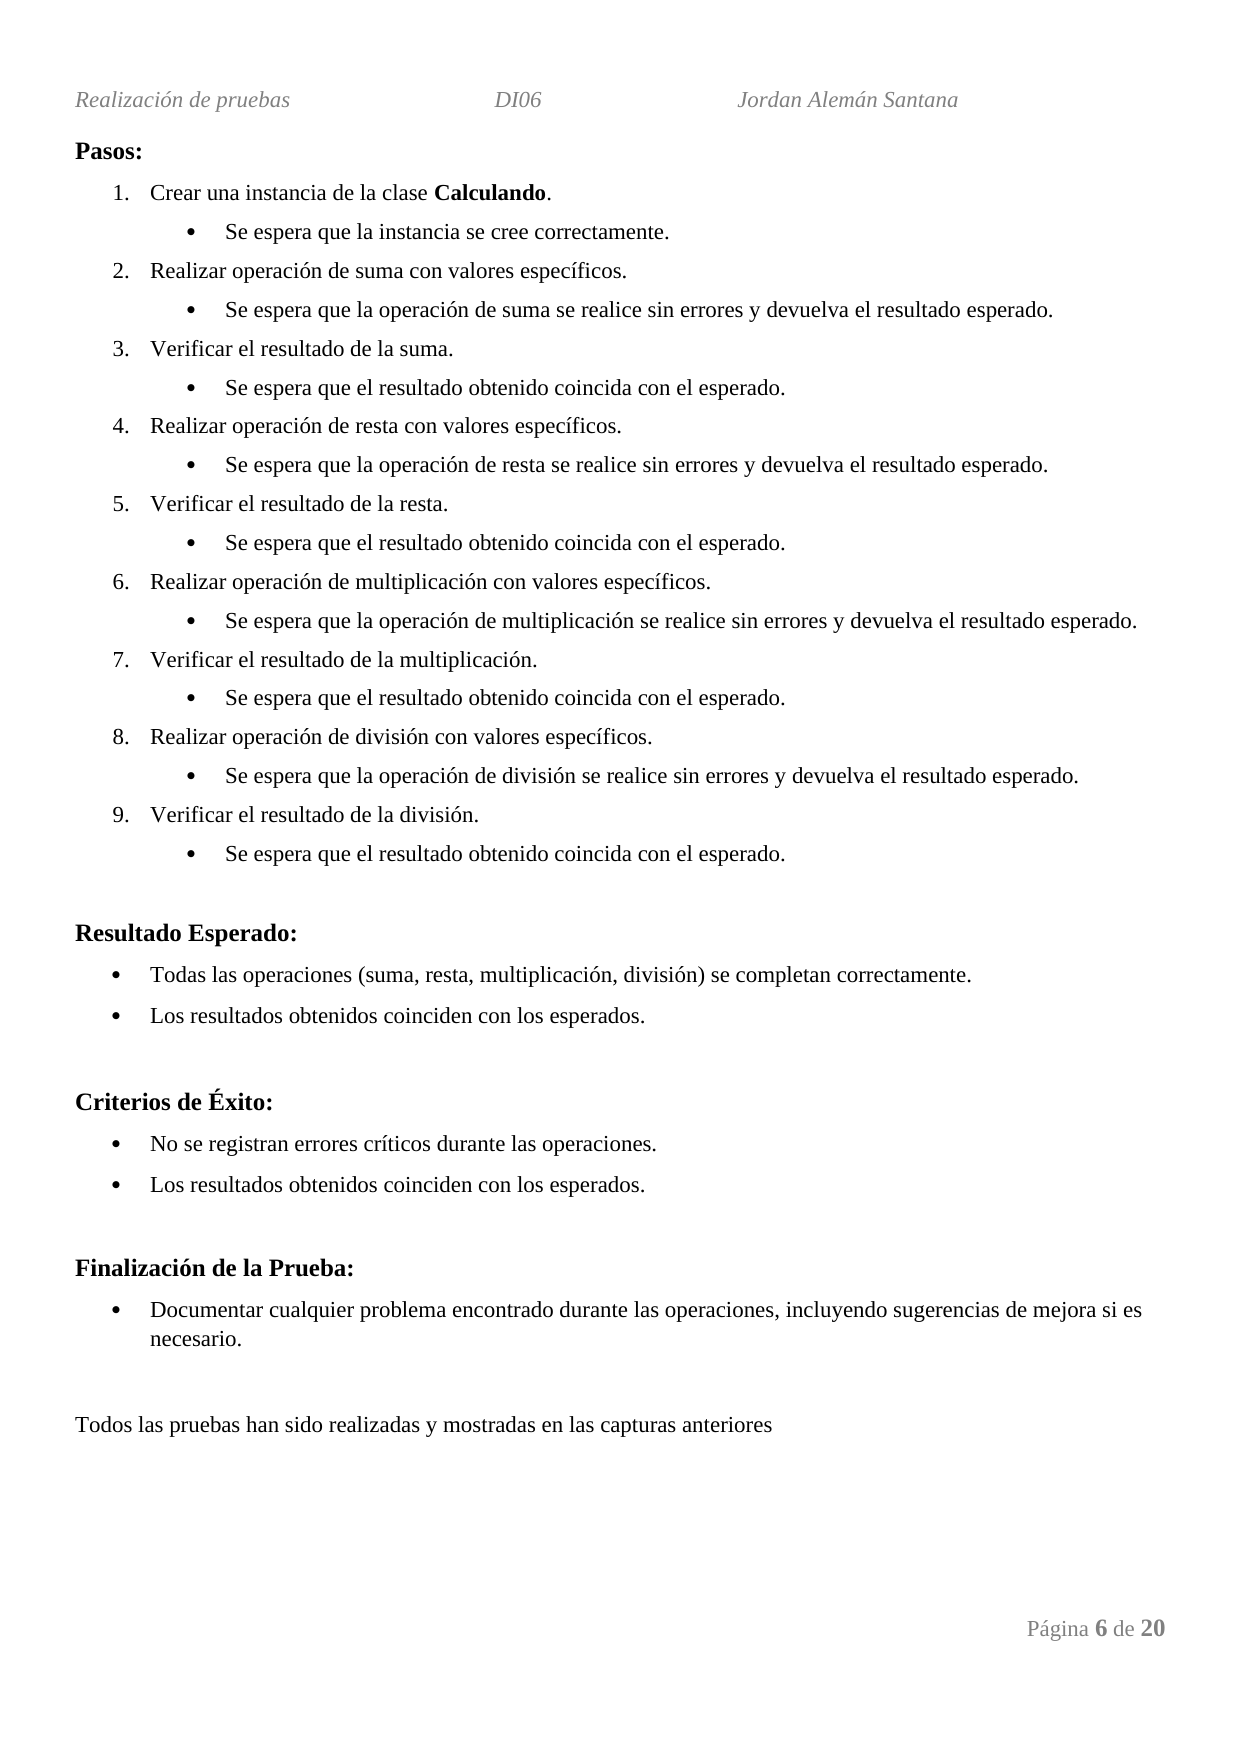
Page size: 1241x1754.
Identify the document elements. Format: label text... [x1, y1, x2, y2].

list Verificar el resultado de la resta. [112, 490, 1165, 517]
text Resultado Esperado: [75, 918, 1165, 946]
list Se espera que el resultado obtenido coincida con el esperado. [187, 374, 1165, 400]
list Se espera que la instancia se cree correctamente. [187, 218, 1165, 244]
text Finalización de la Prueba: [75, 1253, 1165, 1282]
list Crear una instancia de la clase Calculando. [112, 179, 1165, 206]
text Todos las pruebas han sido realizadas y mostradas en las capturas anteriores [75, 1411, 1165, 1437]
list Se espera que el resultado obtenido coincida con el esperado. [187, 684, 1165, 711]
text Criterios de Éxito: [75, 1087, 1165, 1115]
list Todas las operaciones (suma, resta, multiplicación, división) se completan correctamente. [112, 961, 1165, 987]
list Se espera que la operación de multiplicación se realice sin errores y devuelva el resultado esperado. [187, 607, 1165, 633]
list Verificar el resultado de la multiplicación. [112, 646, 1165, 672]
list Los resultados obtenidos coinciden con los esperados. [112, 1002, 1165, 1028]
list Verificar el resultado de la suma. [112, 335, 1165, 361]
list Se espera que la operación de resta se realice sin errores y devuelva el resultado esperado. [187, 451, 1165, 478]
list Realizar operación de suma con valores específicos. [112, 257, 1165, 283]
list No se registran errores críticos durante las operaciones. [112, 1130, 1165, 1156]
list Realizar operación de división con valores específicos. [112, 723, 1165, 750]
text Pasos: [75, 136, 1165, 164]
list Documentar cualquier problema encontrado durante las operaciones, incluyendo sugerencias de mejora si es necesario. [112, 1296, 1165, 1351]
list Se espera que la operación de división se realice sin errores y devuelva el resultado esperado. [187, 762, 1165, 788]
list Se espera que el resultado obtenido coincida con el esperado. [187, 840, 1165, 866]
list Verificar el resultado de la división. [112, 801, 1165, 827]
list Se espera que el resultado obtenido coincida con el esperado. [187, 529, 1165, 555]
list Los resultados obtenidos coinciden con los esperados. [112, 1171, 1165, 1197]
list Realizar operación de resta con valores específicos. [112, 412, 1165, 439]
list Se espera que la operación de suma se realice sin errores y devuelva el resultado esperado. [187, 296, 1165, 322]
list Realizar operación de multiplicación con valores específicos. [112, 568, 1165, 594]
